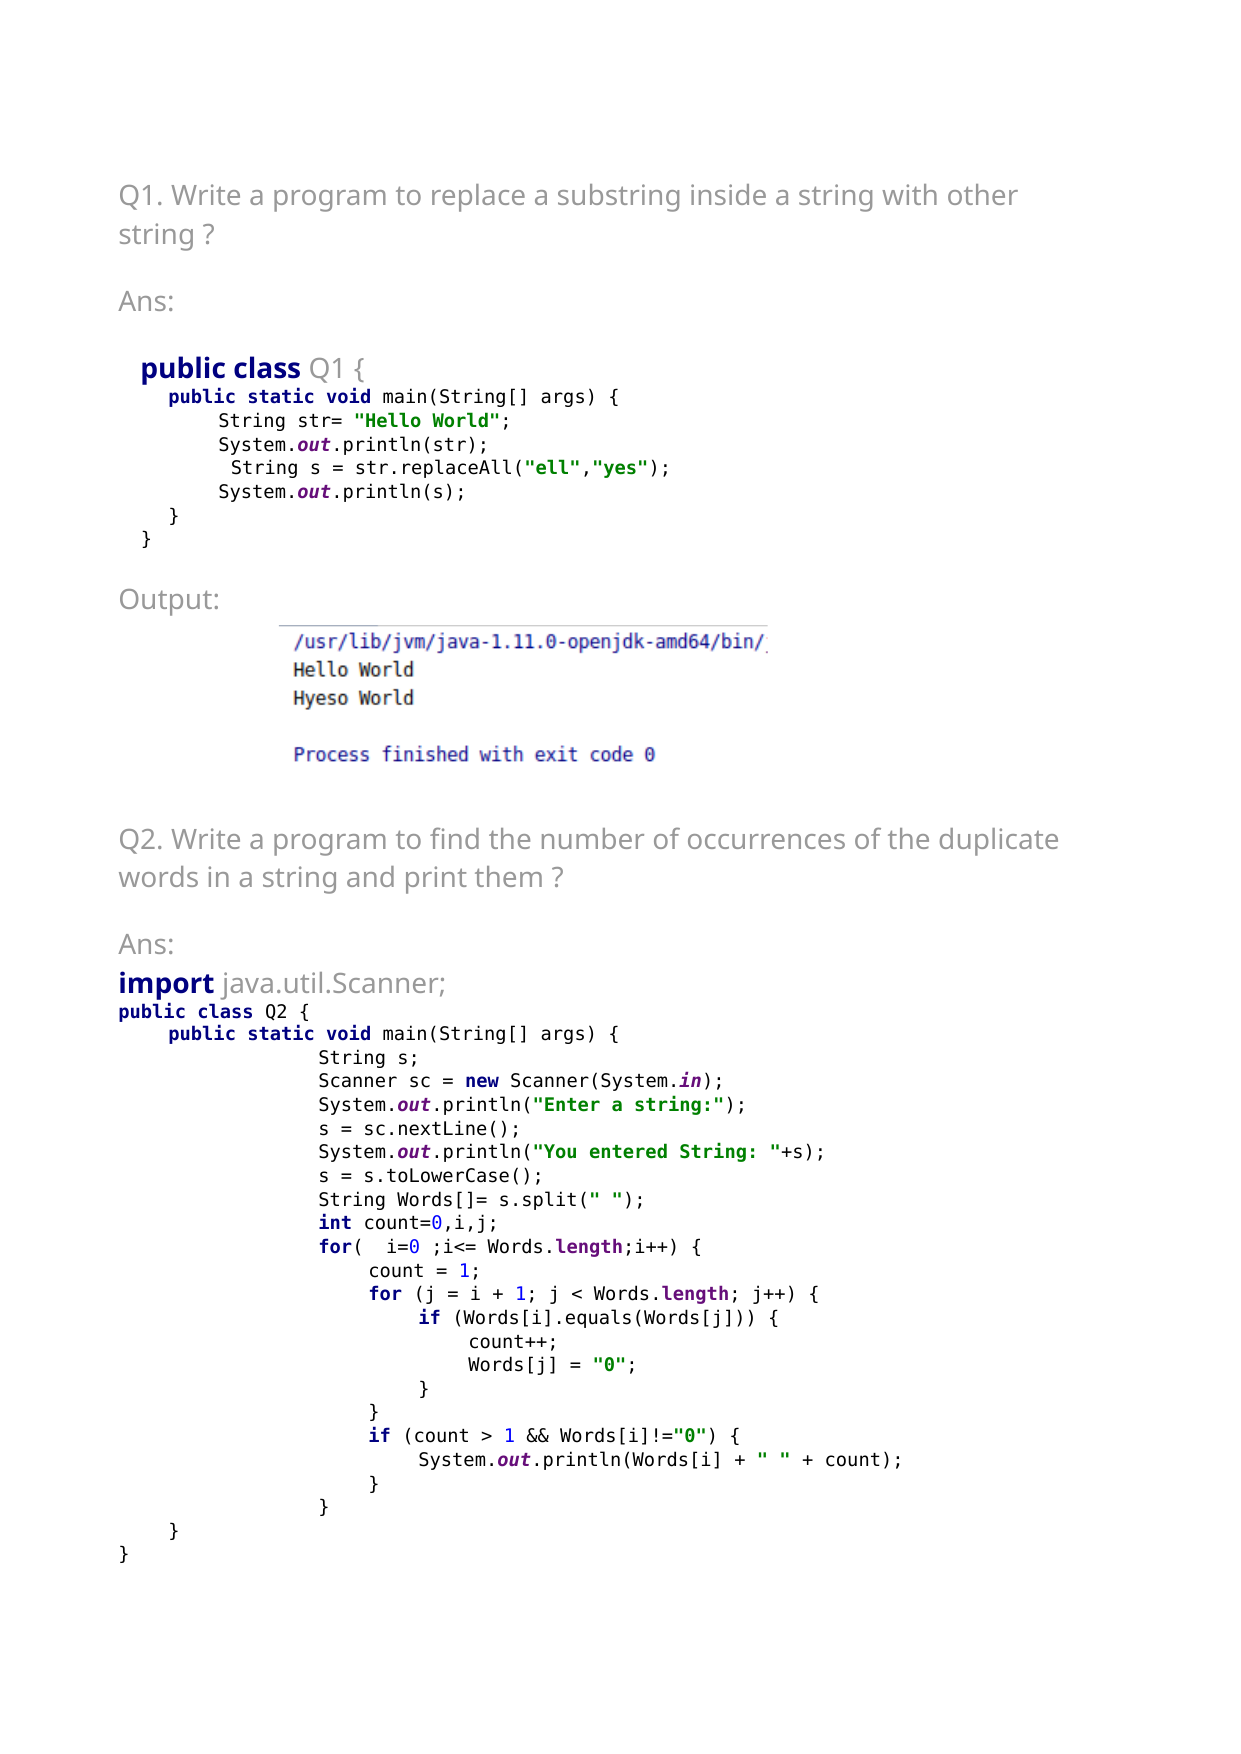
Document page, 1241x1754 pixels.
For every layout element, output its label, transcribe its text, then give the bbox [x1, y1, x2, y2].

text s = sc.nextLine(); [118, 1118, 1122, 1141]
text if (Words[i].equals(Words[j])) { [118, 1307, 1122, 1331]
text s = s.toLowerCase(); [118, 1165, 1122, 1189]
text System.out.println(str); [118, 434, 1122, 457]
text } [118, 1402, 1122, 1425]
text count++; [118, 1331, 1122, 1354]
text System.out.println(Words[i] + " " + count); [118, 1449, 1122, 1472]
text Words[j] = "0"; [118, 1354, 1122, 1378]
text System.out.println("You entered String: "+s); [118, 1141, 1122, 1165]
text Q2. Write a program to find the number of occurrences of the duplicate words in a string and print them ? [118, 791, 1122, 896]
text String s; [118, 1047, 1122, 1071]
text } [118, 1543, 1122, 1565]
text count = 1; [118, 1260, 1122, 1283]
text String Words[]= s.split(" "); [118, 1189, 1122, 1212]
text for( i=0 ;i<= Words.length;i++) { [118, 1236, 1122, 1260]
text } [118, 528, 1122, 550]
text Ans: [118, 925, 1122, 963]
text for (j = i + 1; j < Words.length; j++) { [118, 1283, 1122, 1307]
text Ans: [118, 281, 1122, 319]
text public static void main(String[] args) { [118, 1023, 1122, 1047]
text System.out.println(s); [118, 481, 1122, 505]
text if (count > 1 && Words[i]!="0") { [118, 1425, 1122, 1449]
text int count=0,i,j; [118, 1212, 1122, 1236]
text import java.util.Scanner; [118, 963, 1122, 1001]
picture [278, 625, 768, 793]
text } [118, 1472, 1122, 1496]
text Scanner sc = new Scanner(System.in); [118, 1071, 1122, 1094]
text String s = str.replaceAll("ell","yes"); [118, 457, 1122, 481]
text public class Q1 { [118, 348, 1122, 386]
text } [118, 505, 1122, 528]
text } [118, 1496, 1122, 1520]
text Q1. Write a program to replace a substring inside a string with other string ? [118, 176, 1122, 252]
text public static void main(String[] args) { [118, 386, 1122, 410]
text } [118, 1378, 1122, 1402]
text } [118, 1520, 1122, 1543]
text String str= "Hello World"; [118, 410, 1122, 434]
text public class Q2 { [118, 1001, 1122, 1023]
text System.out.println("Enter a string:"); [118, 1094, 1122, 1118]
text Output: [118, 580, 1122, 618]
